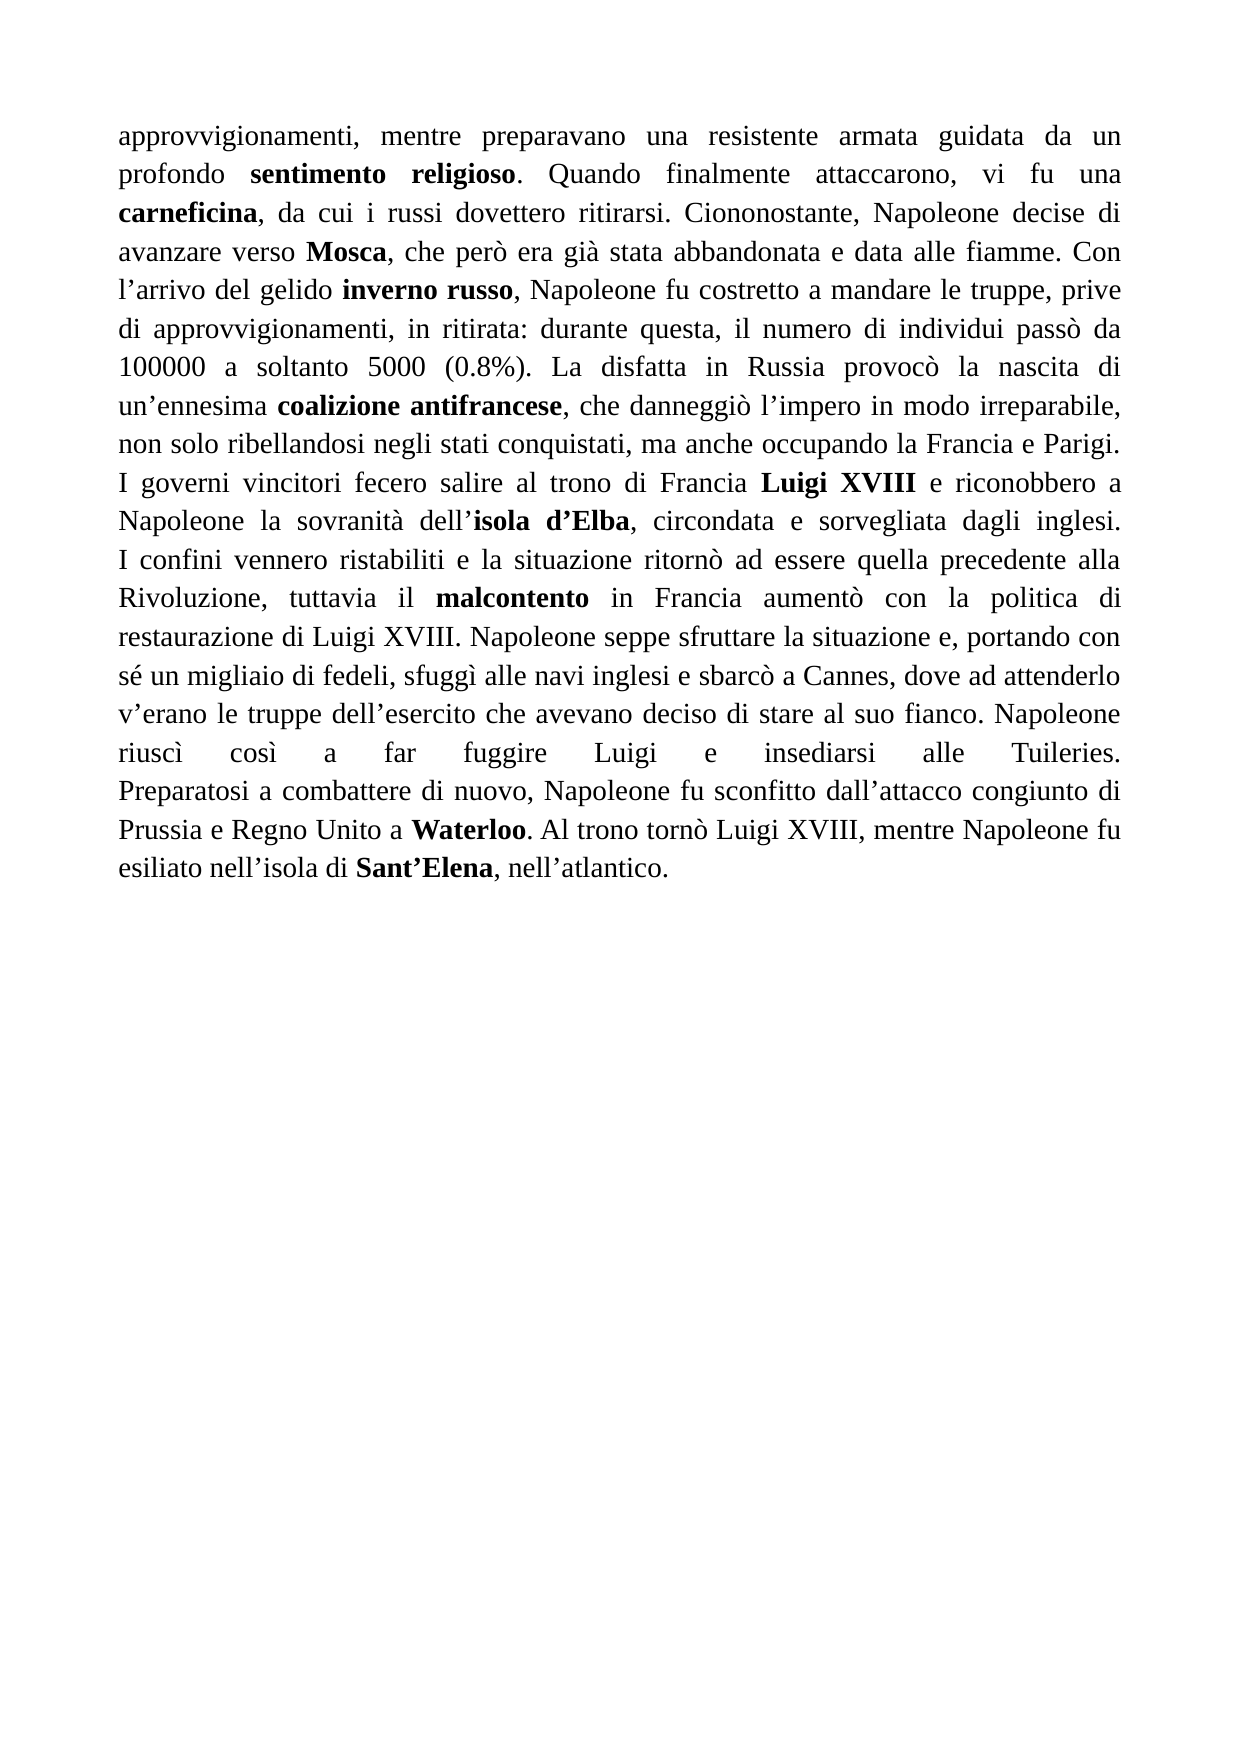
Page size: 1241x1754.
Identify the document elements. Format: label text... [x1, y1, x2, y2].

text approvvigionamenti, mentre preparavano una resistente armata guidata da un profondo sentimento religioso. Quando finalmente attaccarono, vi fu una carneficina, da cui i russi dovettero ritirarsi. Ciononostante, Napoleone decise di avanzare verso Mosca, che però era già stata abbandonata e data alle fiamme. Con l’arrivo del gelido inverno russo, Napoleone fu costretto a mandare le truppe, prive di approvvigionamenti, in ritirata: durante questa, il numero di individui passò da 100000 a soltanto 5000 (0.8%). La disfatta in Russia provocò la nascita di un’ennesima coalizione antifrancese, che danneggiò l’impero in modo irreparabile, non solo ribellandosi negli stati conquistati, ma anche occupando la Francia e Parigi. I governi vincitori fecero salire al trono di Francia Luigi XVIII e riconobbero a Napoleone la sovranità dell’isola d’Elba, circondata e sorvegliata dagli inglesi. I confini vennero ristabiliti e la situazione ritornò ad essere quella precedente alla Rivoluzione, tuttavia il malcontento in Francia aumentò con la politica di restaurazione di Luigi XVIII. Napoleone seppe sfruttare la situazione e, portando con sé un migliaio di fedeli, sfuggì alle navi inglesi e sbarcò a Cannes, dove ad attenderlo v’erano le truppe dell’esercito che avevano deciso di stare al suo fianco. Napoleone riuscì così a far fuggire Luigi e insediarsi alle Tuileries. Preparatosi a combattere di nuovo, Napoleone fu sconfitto dall’attacco congiunto di Prussia e Regno Unito a Waterloo. Al trono tornò Luigi XVIII, mentre Napoleone fu esiliato nell’isola di Sant’Elena, nell’atlantico. [118, 118, 1122, 884]
